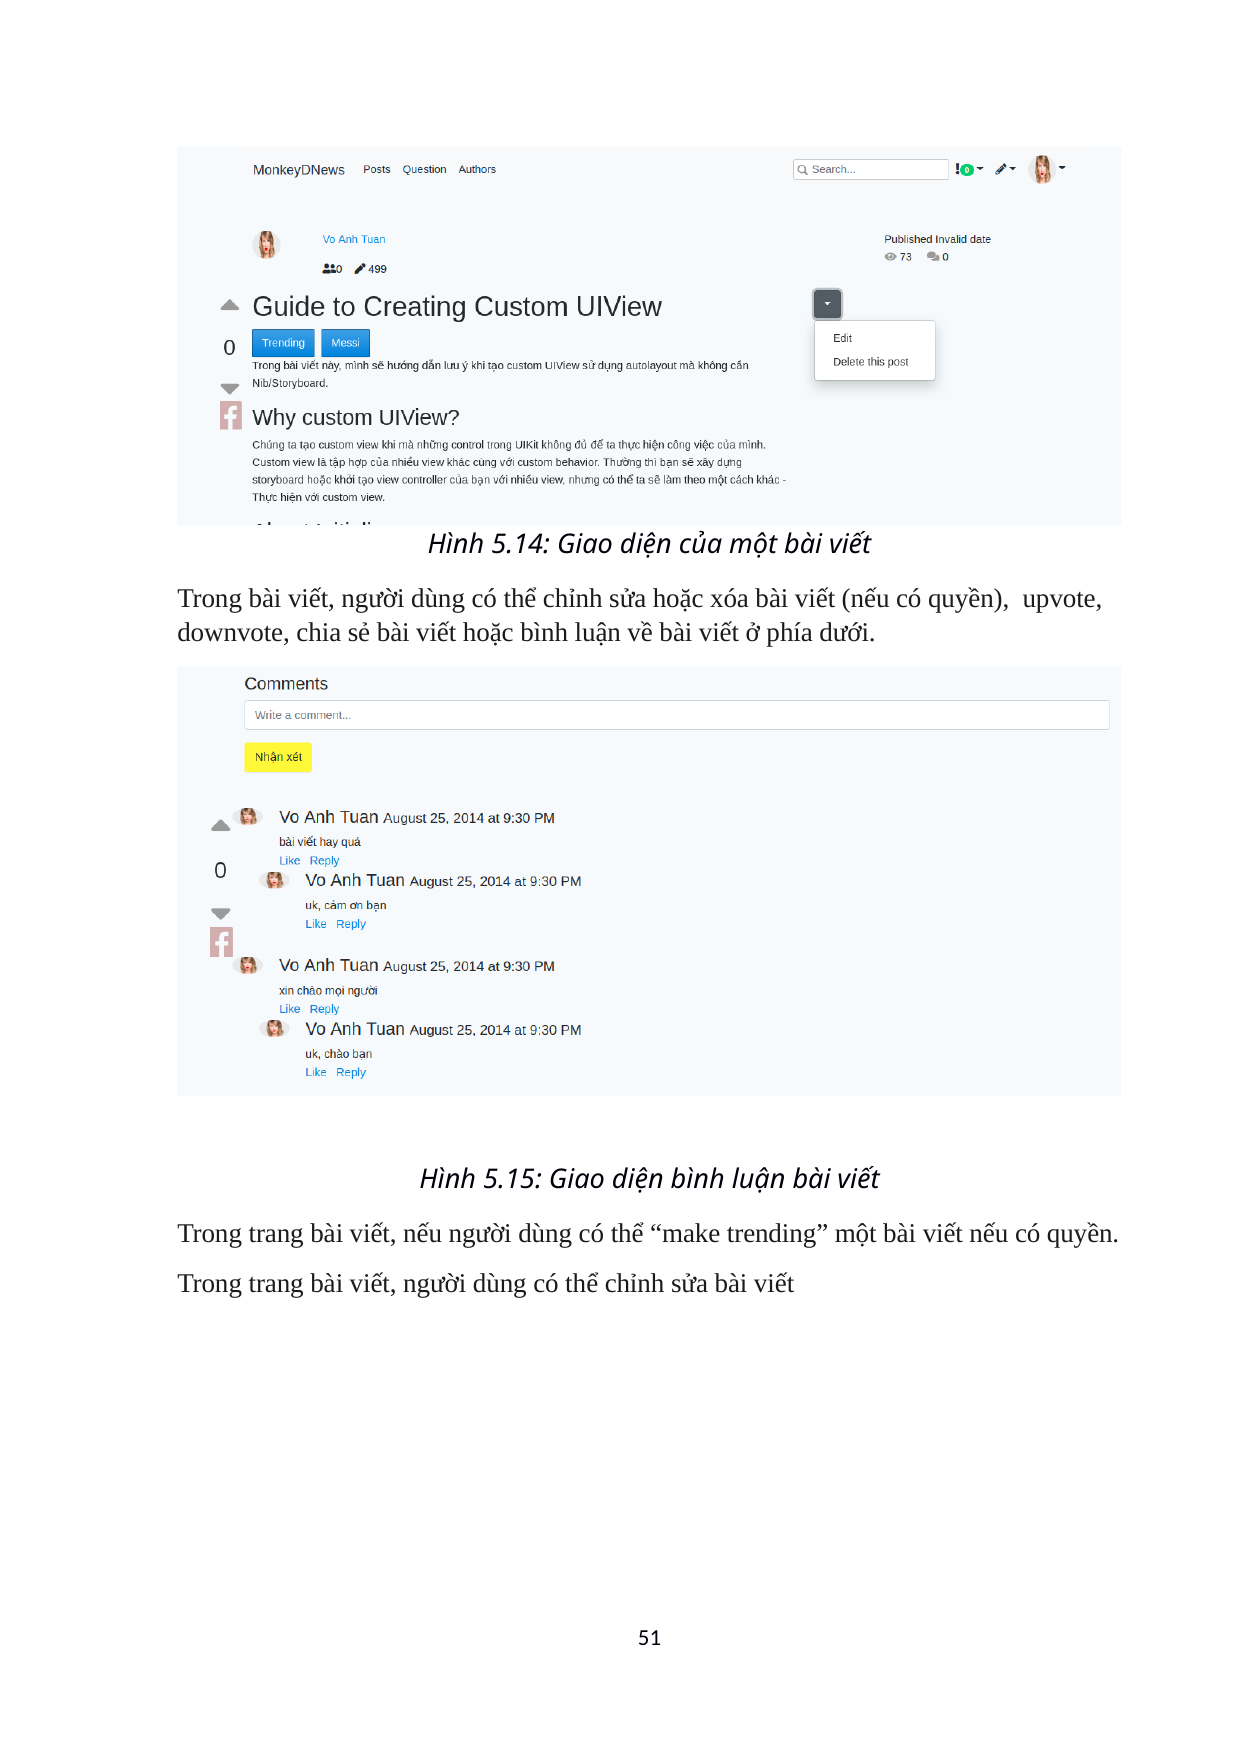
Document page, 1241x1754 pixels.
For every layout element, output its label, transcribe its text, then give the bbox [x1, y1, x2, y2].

picture [177, 147, 1122, 525]
text Trong bài viết, người dùng có thể chỉnh sửa hoặc xóa bài viết (nếu có quyền), upvote, downvote, chia sẻ bài viết hoặc bình luận về bài viết ở phía dưới. [177, 582, 1122, 647]
text Hình 5.14: Giao diện của một bài viết [177, 525, 1122, 561]
text Trong trang bài viết, nếu người dùng có thể “make trending” một bài viết nếu có quyền. [177, 1217, 1122, 1248]
text Hình 5.15: Giao diện bình luận bài viết [177, 1160, 1122, 1197]
picture [177, 666, 1122, 1096]
text Trong trang bài viết, người dùng có thể chỉnh sửa bài viết [794, 1268, 1122, 1299]
